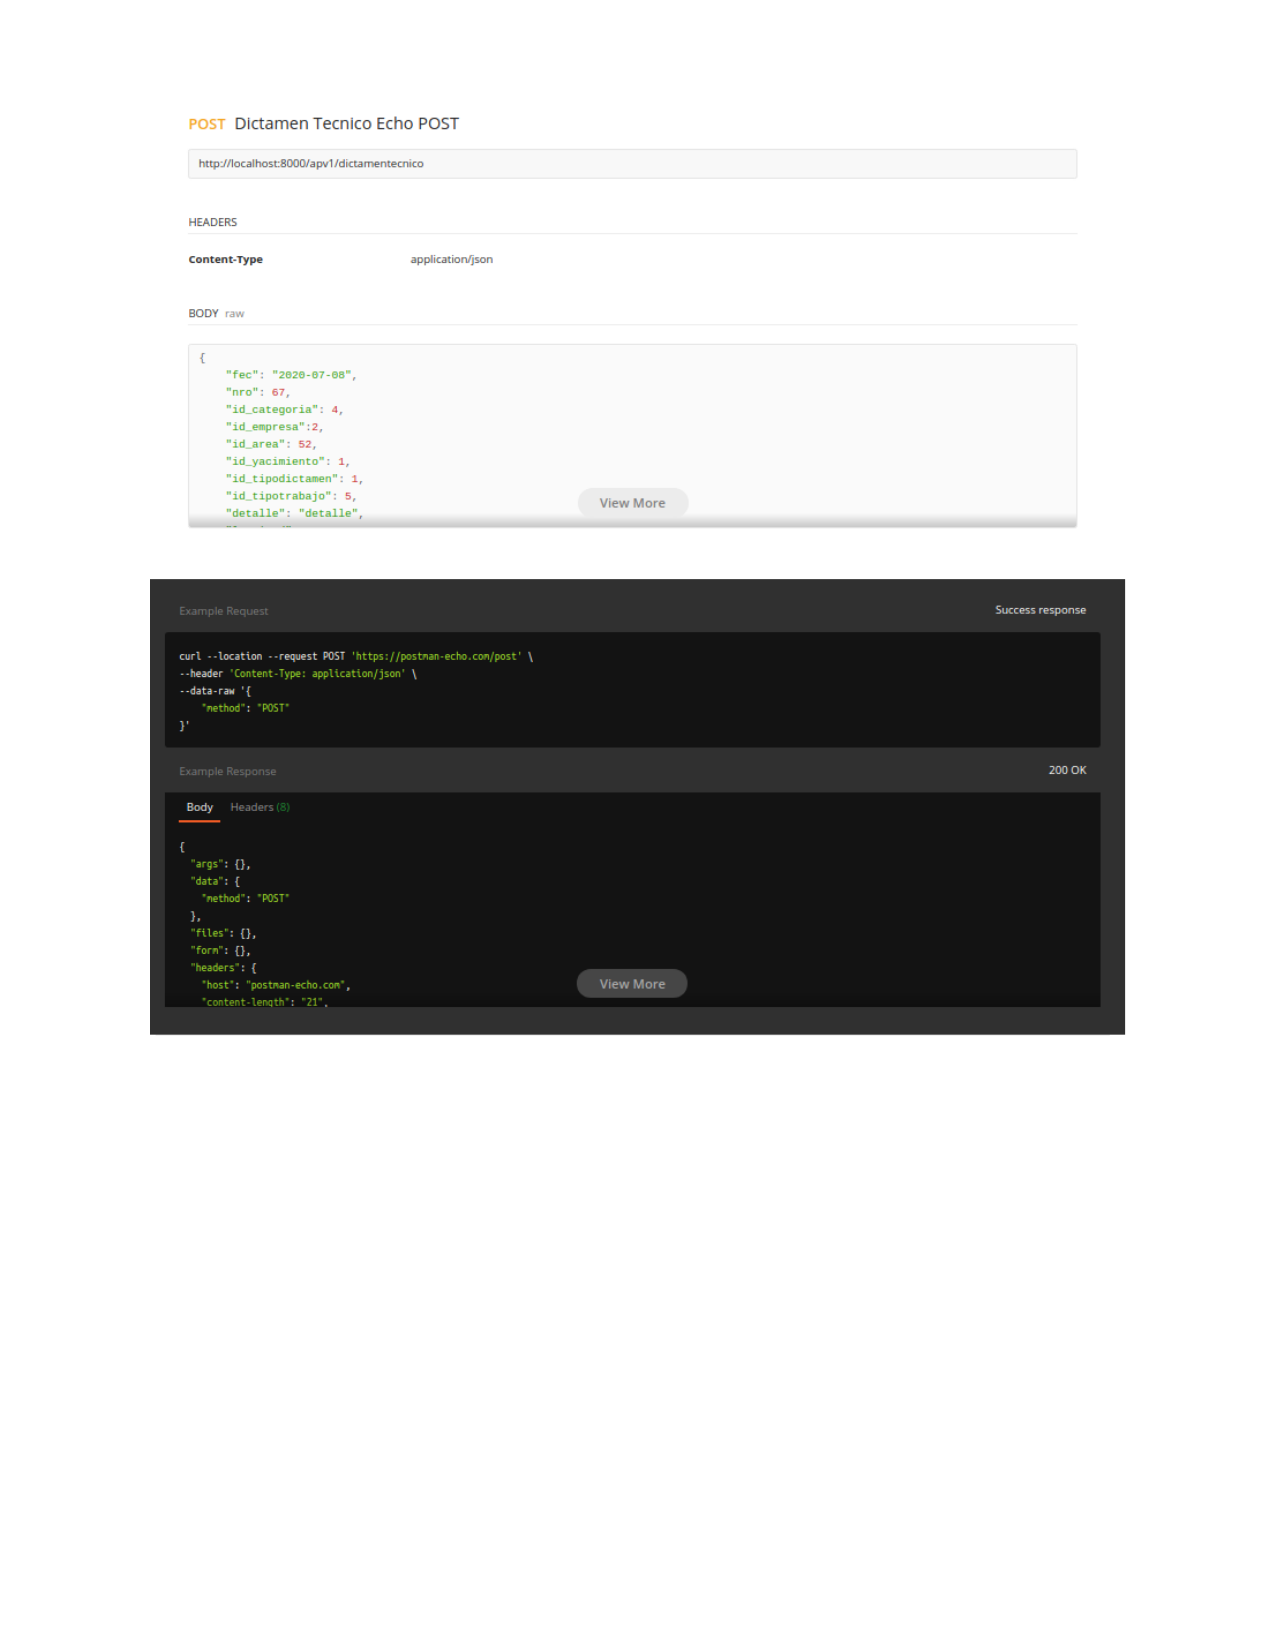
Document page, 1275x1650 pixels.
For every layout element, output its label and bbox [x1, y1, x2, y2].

picture [150, 112, 1125, 1044]
